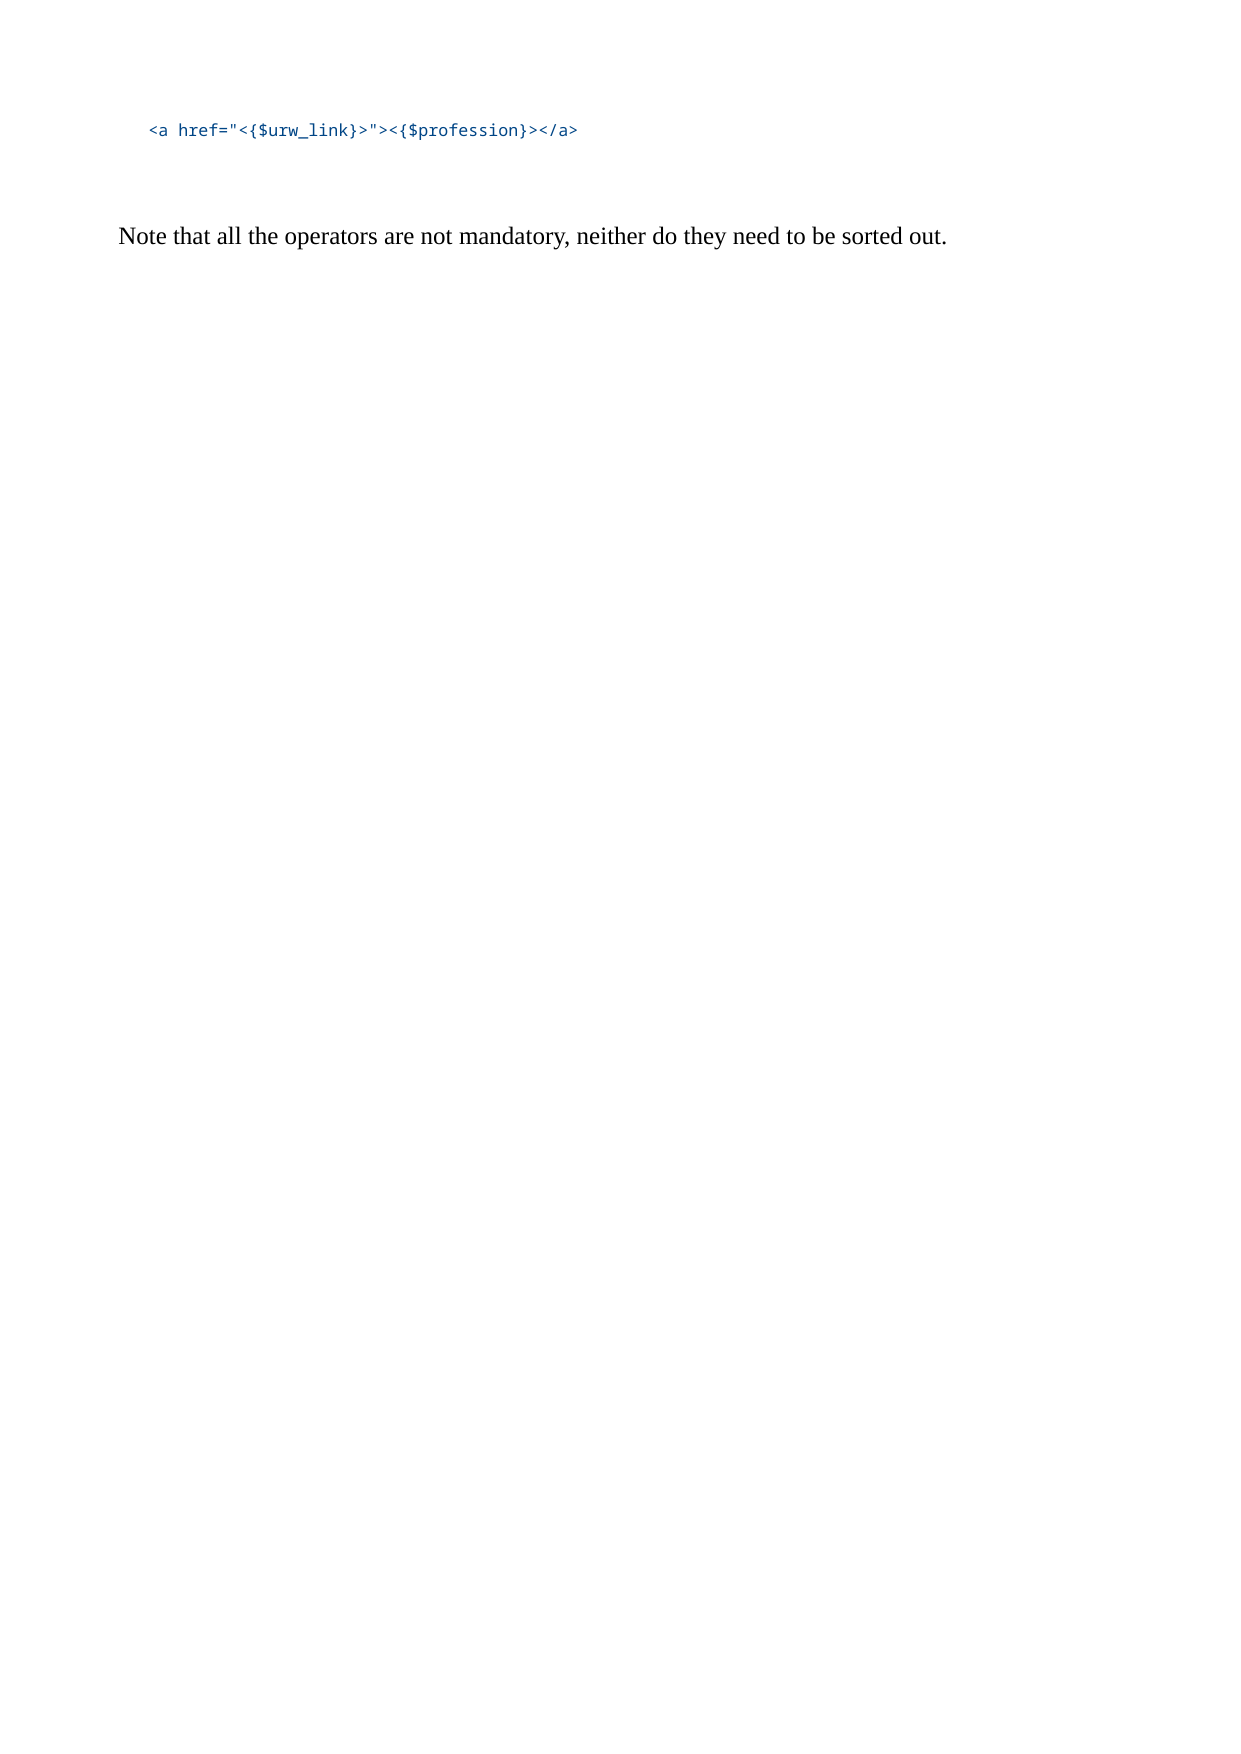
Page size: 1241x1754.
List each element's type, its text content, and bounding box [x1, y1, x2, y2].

text Note that all the operators are not mandatory, neither do they need to be sorted out. [118, 221, 1122, 250]
text <a href="<{$urw_link}>"><{$profession}></a> [118, 118, 1122, 141]
